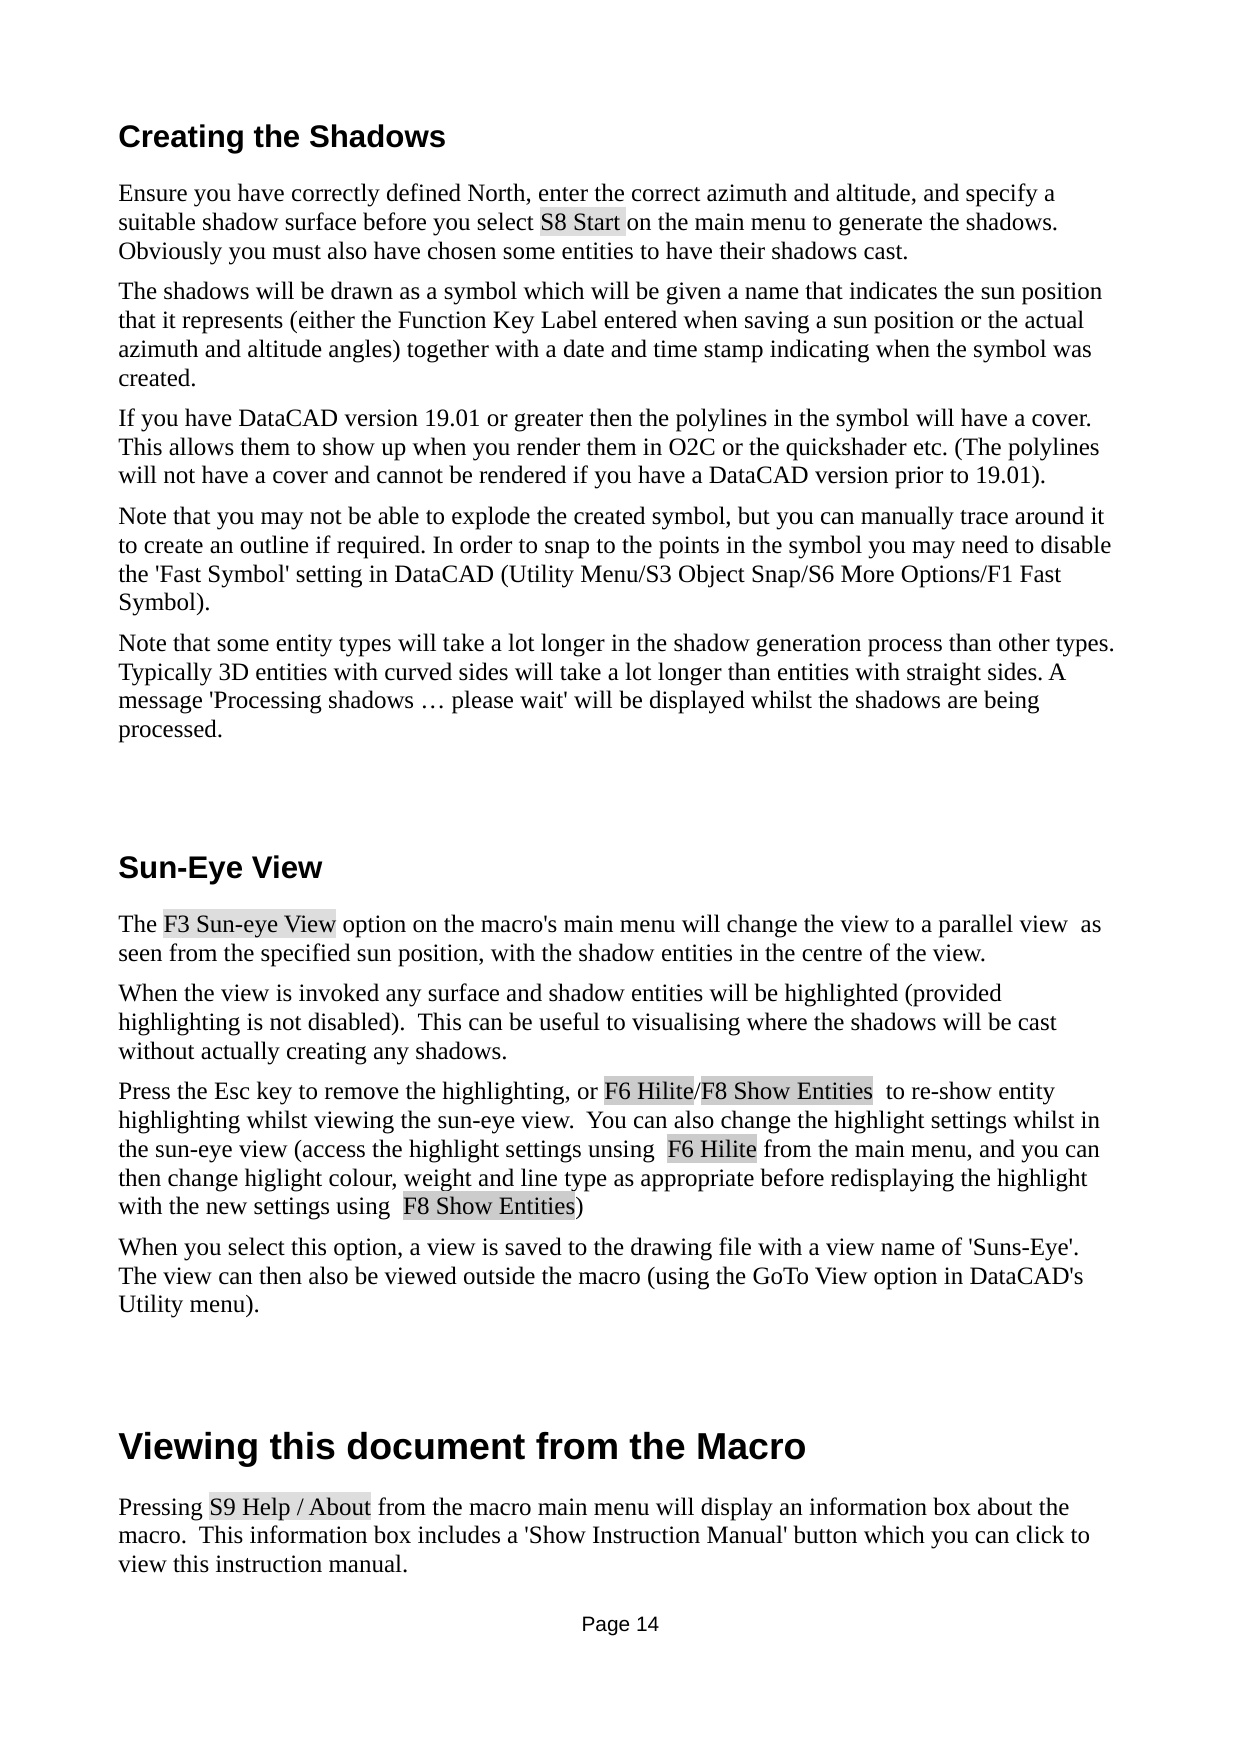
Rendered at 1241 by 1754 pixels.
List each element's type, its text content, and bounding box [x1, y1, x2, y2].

text Pressing S9 Help / About from the macro main menu will display an information box about the macro. This information box includes a 'Show Instruction Manual' button which you can click to view this instruction manual. [118, 1492, 1122, 1578]
text Note that you may not be able to explode the created symbol, but you can manually trace around it to create an outline if required. In order to snap to the points in the symbol you may need to disable the 'Fast Symbol' setting in DataCAD (Utility Menu/S3 Object Snap/S6 More Options/F1 Fast Symbol). [118, 501, 1122, 616]
text When the view is invoked any surface and shadow entities will be highlighted (provided highlighting is not disabled). This can be useful to visualising where the shadows will be cast without actually creating any shadows. [118, 978, 1122, 1065]
text Ensure you have correctly defined North, enter the correct azimuth and altitude, and specify a suitable shadow surface before you select S8 Start on the main menu to generate the shadows. Obviously you must also have chosen some entities to have their shadows cast. [118, 178, 1122, 264]
subtitle Sun-Eye View [118, 849, 1122, 885]
text Note that some entity types will take a lot longer in the shadow generation process than other types. Typically 3D entities with curved sides will take a lot longer than entities with straight sides. A message 'Processing shadows … please wait' will be displayed whilst the shadows are being processed. [118, 628, 1122, 743]
text When you select this option, a view is saved to the drawing file with a view name of 'Suns-Eye'. The view can then also be viewed outside the macro (using the GoTo View option in DataCAD's Utility menu). [118, 1232, 1122, 1318]
subtitle Viewing this document from the Macro [118, 1424, 1122, 1467]
text Press the Esc key to remove the highlighting, or F6 Hilite/F8 Show Entities to re-show entity highlighting whilst viewing the sun-eye view. You can also change the highlight settings whilst in the sun-eye view (access the highlight settings unsing F6 Hilite from the main menu, and you can then change higlight colour, weight and line type as appropriate before redisplaying the highlight with the new settings using F8 Show Entities) [118, 1076, 1122, 1220]
subtitle Creating the Shadows [118, 118, 1122, 154]
text The shadows will be drawn as a symbol which will be given a name that indicates the sun position that it represents (either the Function Key Label entered when saving a sun position or the actual azimuth and altitude angles) together with a date and time stamp indicating when the symbol was created. [118, 276, 1122, 391]
text If you have DataCAD version 19.01 or greater then the polylines in the symbol will have a cover. This allows them to show up when you render them in O2C or the quickshader etc. (The polylines will not have a cover and cannot be rendered if you have a DataCAD version prior to 19.01). [118, 403, 1122, 489]
text The F3 Sun-eye View option on the macro's main menu will change the view to a parallel view as seen from the specified sun position, with the shadow entities in the centre of the view. [118, 909, 1122, 967]
